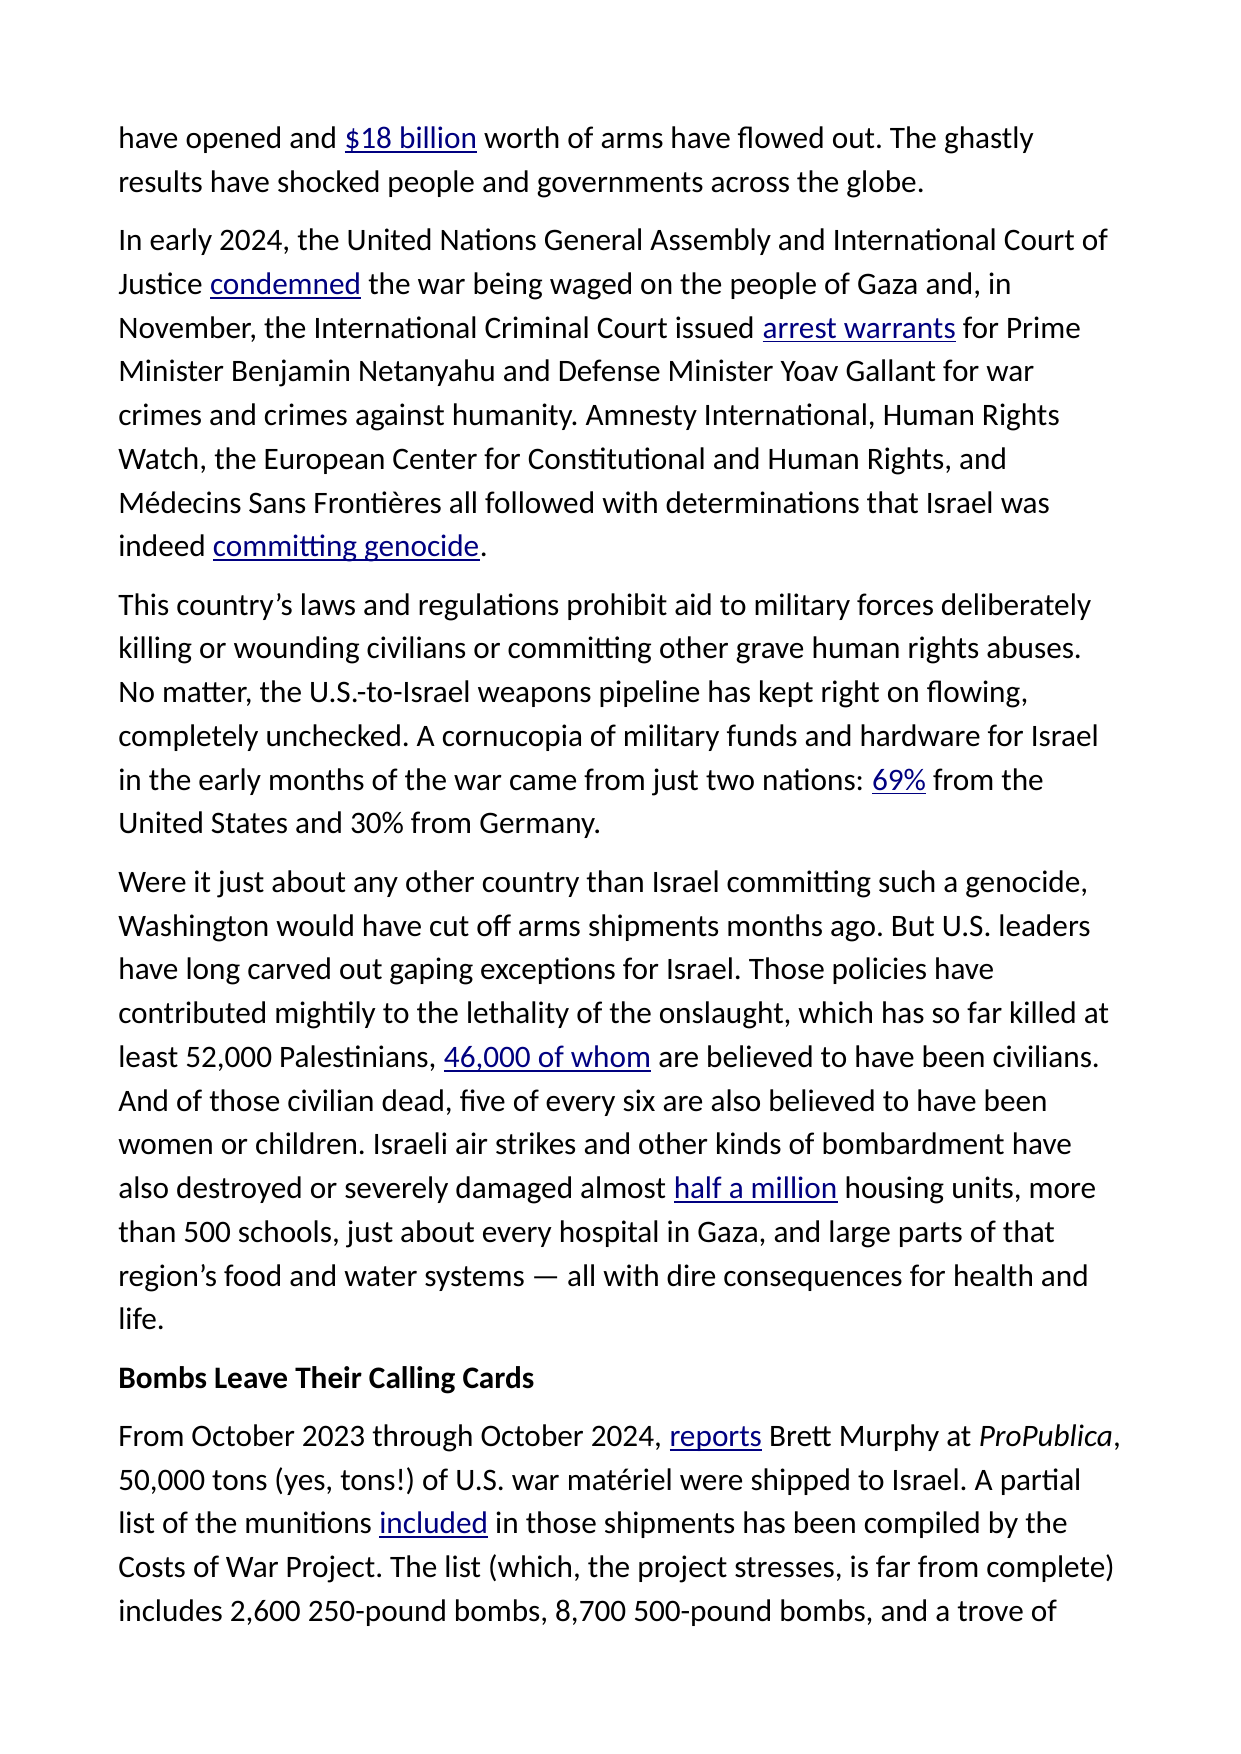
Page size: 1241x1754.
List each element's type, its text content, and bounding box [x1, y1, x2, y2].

text This country’s laws and regulations prohibit aid to military forces deliberately killing or wounding civilians or committing other grave human rights abuses. No matter, the U.S.-to-Israel weapons pipeline has kept right on flowing, completely unchecked. A cornucopia of military funds and hardware for Israel in the early months of the war came from just two nations: 69% from the United States and 30% from Germany. [118, 585, 1122, 842]
text Were it just about any other country than Israel committing such a genocide, Washington would have cut off arms shipments months ago. But U.S. leaders have long carved out gaping exceptions for Israel. Those policies have contributed mightily to the lethality of the onslaught, which has so far killed at least 52,000 Palestinians, 46,000 of whom are believed to have been civilians. And of those civilian dead, five of every six are also believed to have been women or children. Israeli air strikes and other kinds of bombardment have also destroyed or severely damaged almost half a million housing units, more than 500 schools, just about every hospital in Gaza, and large parts of that region’s food and water systems — all with dire consequences for health and life. [118, 862, 1122, 1337]
text have opened and $18 billion worth of arms have flowed out. The ghastly results have shocked people and governments across the globe. [118, 118, 1122, 200]
text Bombs Leave Their Calling Cards [118, 1358, 1122, 1396]
text From October 2023 through October 2024, reports Brett Murphy at ProPublica, 50,000 tons (yes, tons!) of U.S. war matériel were shipped to Israel. A partial list of the munitions included in those shipments has been compiled by the Costs of War Project. The list (which, the project stresses, is far from complete) includes 2,600 250-pound bombs, 8,700 500-pound bombs, and a trove of [118, 1416, 1122, 1629]
text In early 2024, the United Nations General Assembly and International Court of Justice condemned the war being waged on the people of Gaza and, in November, the International Criminal Court issued arrest warrants for Prime Minister Benjamin Netanyahu and Defense Minister Yoav Gallant for war crimes and crimes against humanity. Amnesty International, Human Rights Watch, the European Center for Constitutional and Human Rights, and Médecins Sans Frontières all followed with determinations that Israel was indeed committing genocide. [118, 220, 1122, 564]
